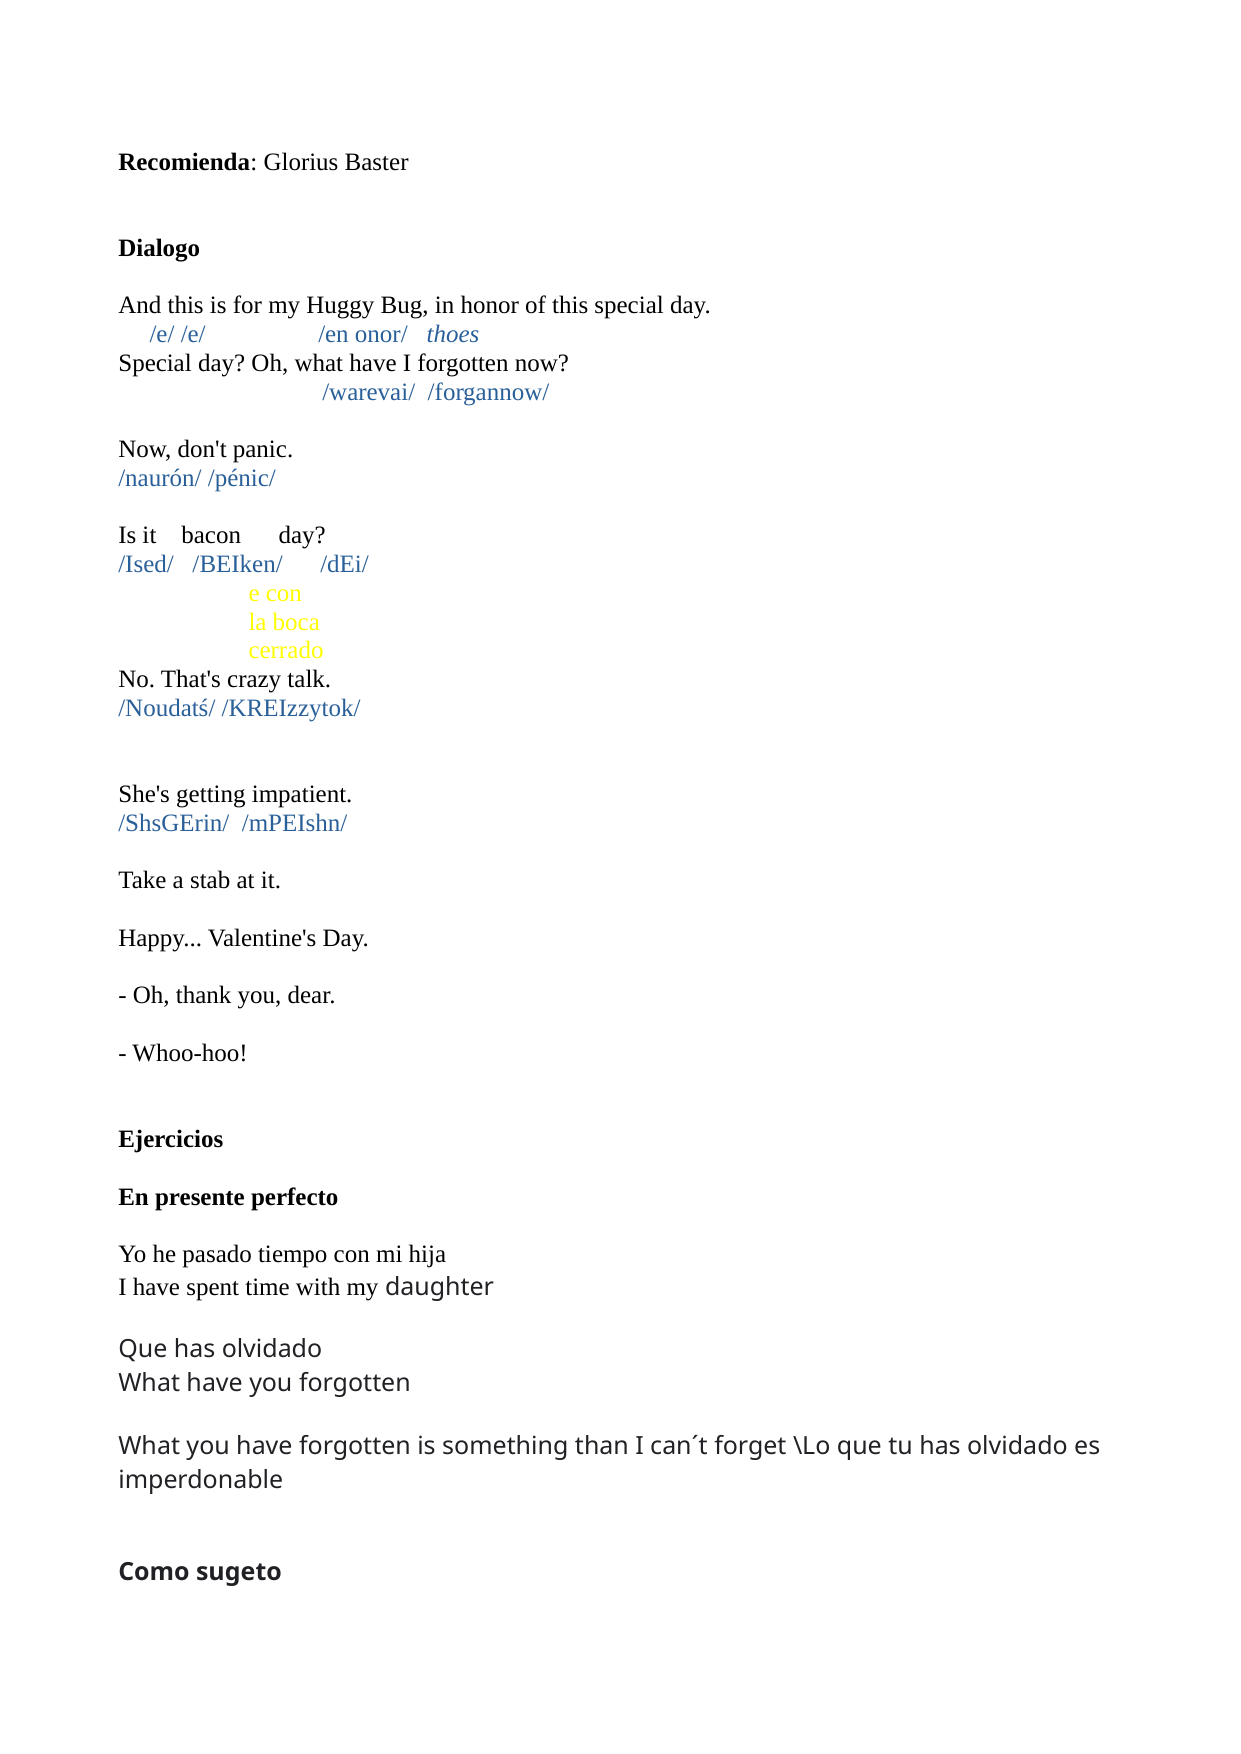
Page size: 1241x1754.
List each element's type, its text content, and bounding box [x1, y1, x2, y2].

text Dialogo [118, 233, 1122, 262]
text I have spent time with my daughter [118, 1268, 1122, 1302]
text e con [118, 578, 1122, 607]
text Is it bacon day? [118, 521, 1122, 549]
text She's getting impatient. [118, 779, 1122, 808]
text Now, don't panic. [118, 434, 1122, 463]
text /e/ /e/ /en onor/ thoes [118, 319, 1122, 348]
text And this is for my Huggy Bug, in honor of this special day. [118, 291, 1122, 319]
text Happy... Valentine's Day. [118, 923, 1122, 952]
text /Noudatś/ /KREIzzytok/ [118, 693, 1122, 722]
text What have you forgotten [118, 1365, 1122, 1399]
text Take a stab at it. [118, 866, 1122, 894]
text Como sugeto [118, 1553, 1122, 1587]
text /ShsGErin/ /mPEIshn/ [118, 808, 1122, 837]
text la boca [118, 607, 1122, 636]
text What you have forgotten is something than I can´t forget \Lo que tu has olvidado es imperdonable [118, 1428, 1122, 1496]
text No. That's crazy talk. [118, 664, 1122, 693]
text Que has olvidado [118, 1331, 1122, 1365]
text /warevai/ /forgannow/ [118, 377, 1122, 406]
text Yo he pasado tiempo con mi hija [118, 1239, 1122, 1268]
text Ejercicios [118, 1124, 1122, 1153]
text /Ised/ /BEIken/ /dEi/ [118, 549, 1122, 578]
text Recomienda: Glorius Baster [118, 147, 1122, 176]
text - Oh, thank you, dear. [118, 981, 1122, 1009]
text /naurón/ /pénic/ [118, 463, 1122, 492]
text En presente perfecto [118, 1182, 1122, 1211]
text - Whoo-hoo! [118, 1038, 1122, 1067]
text cerrado [118, 636, 1122, 664]
text Special day? Oh, what have I forgotten now? [118, 348, 1122, 377]
